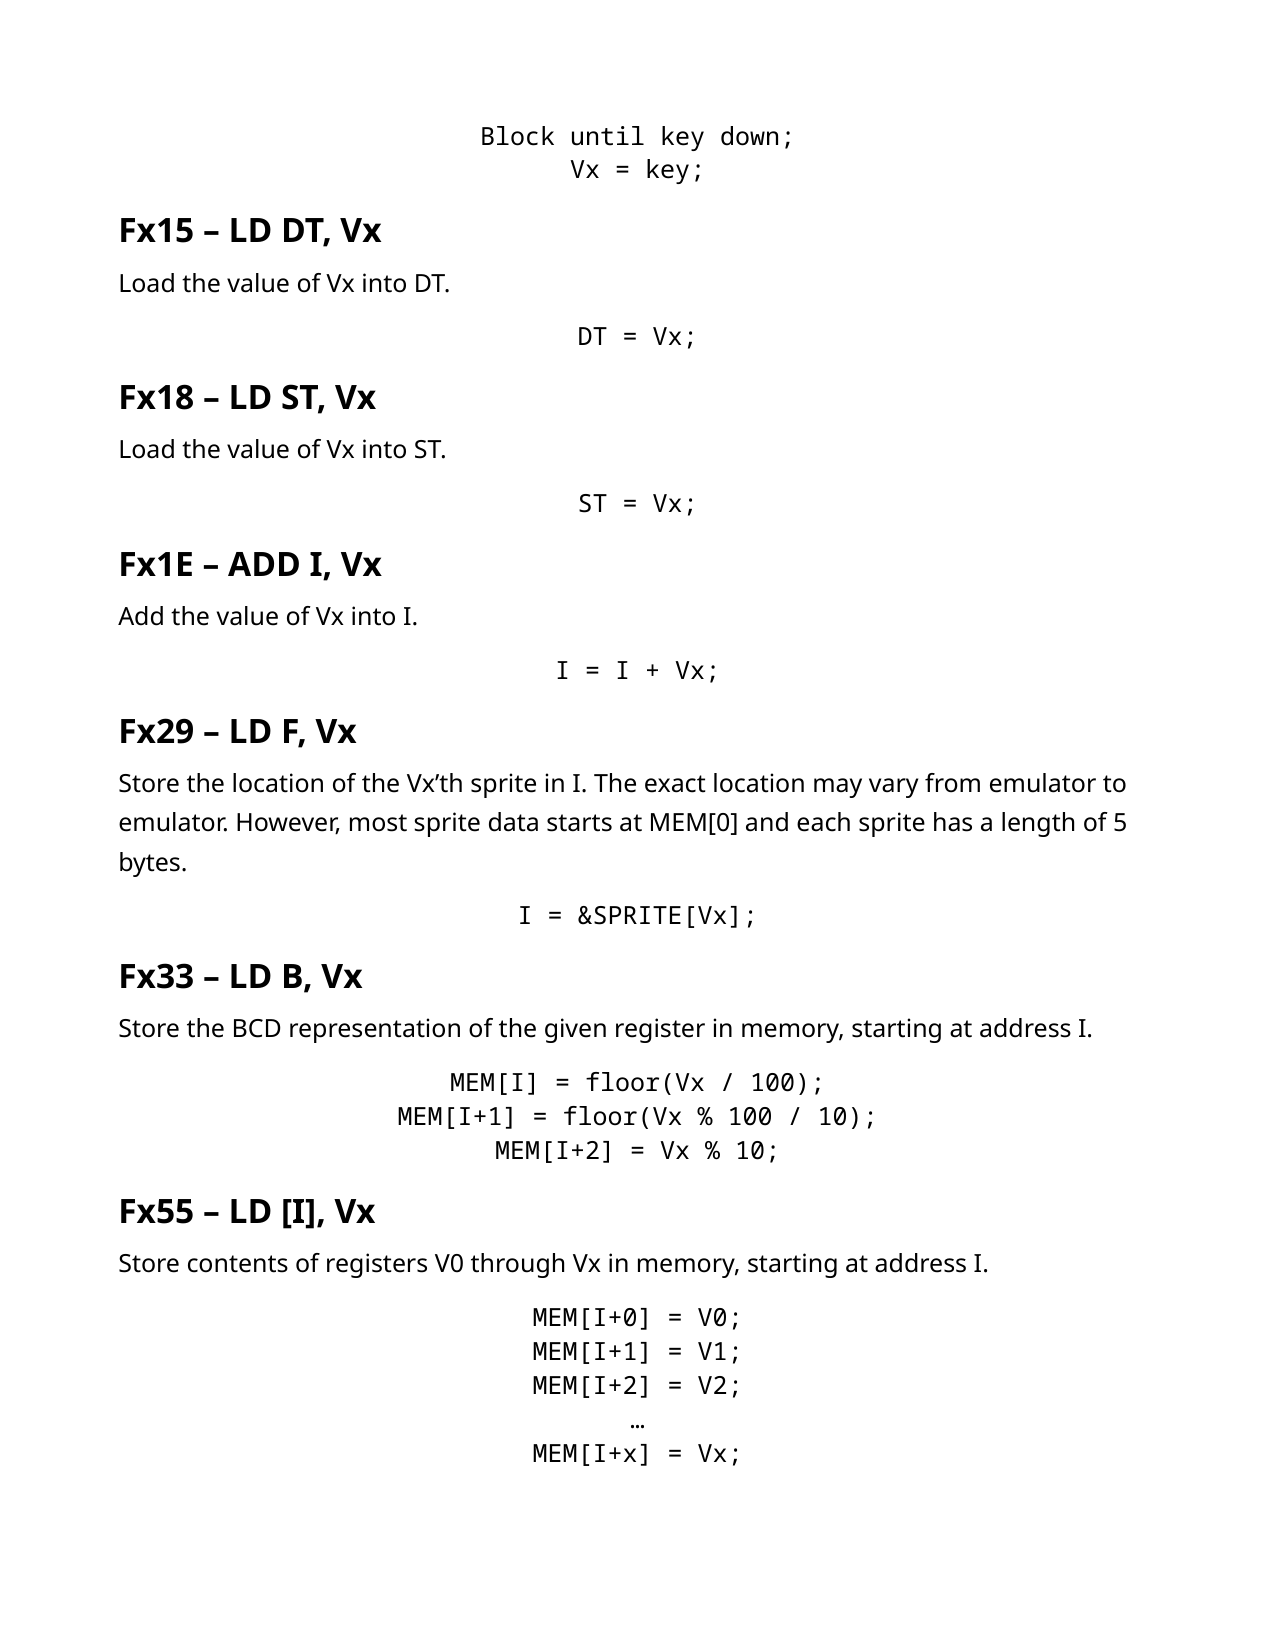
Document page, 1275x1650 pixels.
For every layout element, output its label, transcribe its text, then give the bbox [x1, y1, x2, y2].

text Store contents of registers V0 through Vx in memory, starting at address I. [118, 1246, 1157, 1280]
text DT = Vx; [118, 319, 1157, 353]
text Load the value of Vx into DT. [118, 265, 1157, 299]
text Load the value of Vx into ST. [118, 432, 1157, 466]
subtitle Fx29 – LD F, Vx [118, 708, 1157, 753]
subtitle Fx1E – ADD I, Vx [118, 541, 1157, 587]
text MEM[I] = floor(Vx / 100); [118, 1065, 1157, 1099]
text MEM[I+2] = V2; [118, 1368, 1157, 1402]
text Store the BCD representation of the given register in memory, starting at address I. [118, 1011, 1157, 1045]
text Store the location of the Vx’th sprite in I. The exact location may vary from emulator to emulator. However, most sprite data starts at MEM[0] and each sprite has a length of 5 bytes. [118, 766, 1157, 878]
text ST = Vx; [118, 486, 1157, 520]
text I = I + Vx; [118, 653, 1157, 687]
text MEM[I+x] = Vx; [118, 1436, 1157, 1470]
text MEM[I+2] = Vx % 10; [118, 1133, 1157, 1167]
text MEM[I+1] = V1; [118, 1334, 1157, 1368]
text Block until key down; [118, 118, 1157, 152]
text MEM[I+0] = V0; [118, 1300, 1157, 1334]
subtitle Fx55 – LD [I], Vx [118, 1188, 1157, 1234]
text Add the value of Vx into I. [118, 599, 1157, 633]
text I = &SPRITE[Vx]; [118, 898, 1157, 932]
subtitle Fx33 – LD B, Vx [118, 953, 1157, 999]
text … [118, 1402, 1157, 1436]
text MEM[I+1] = floor(Vx % 100 / 10); [118, 1099, 1157, 1133]
subtitle Fx18 – LD ST, Vx [118, 374, 1157, 420]
text Vx = key; [118, 152, 1157, 186]
subtitle Fx15 – LD DT, Vx [118, 207, 1157, 253]
